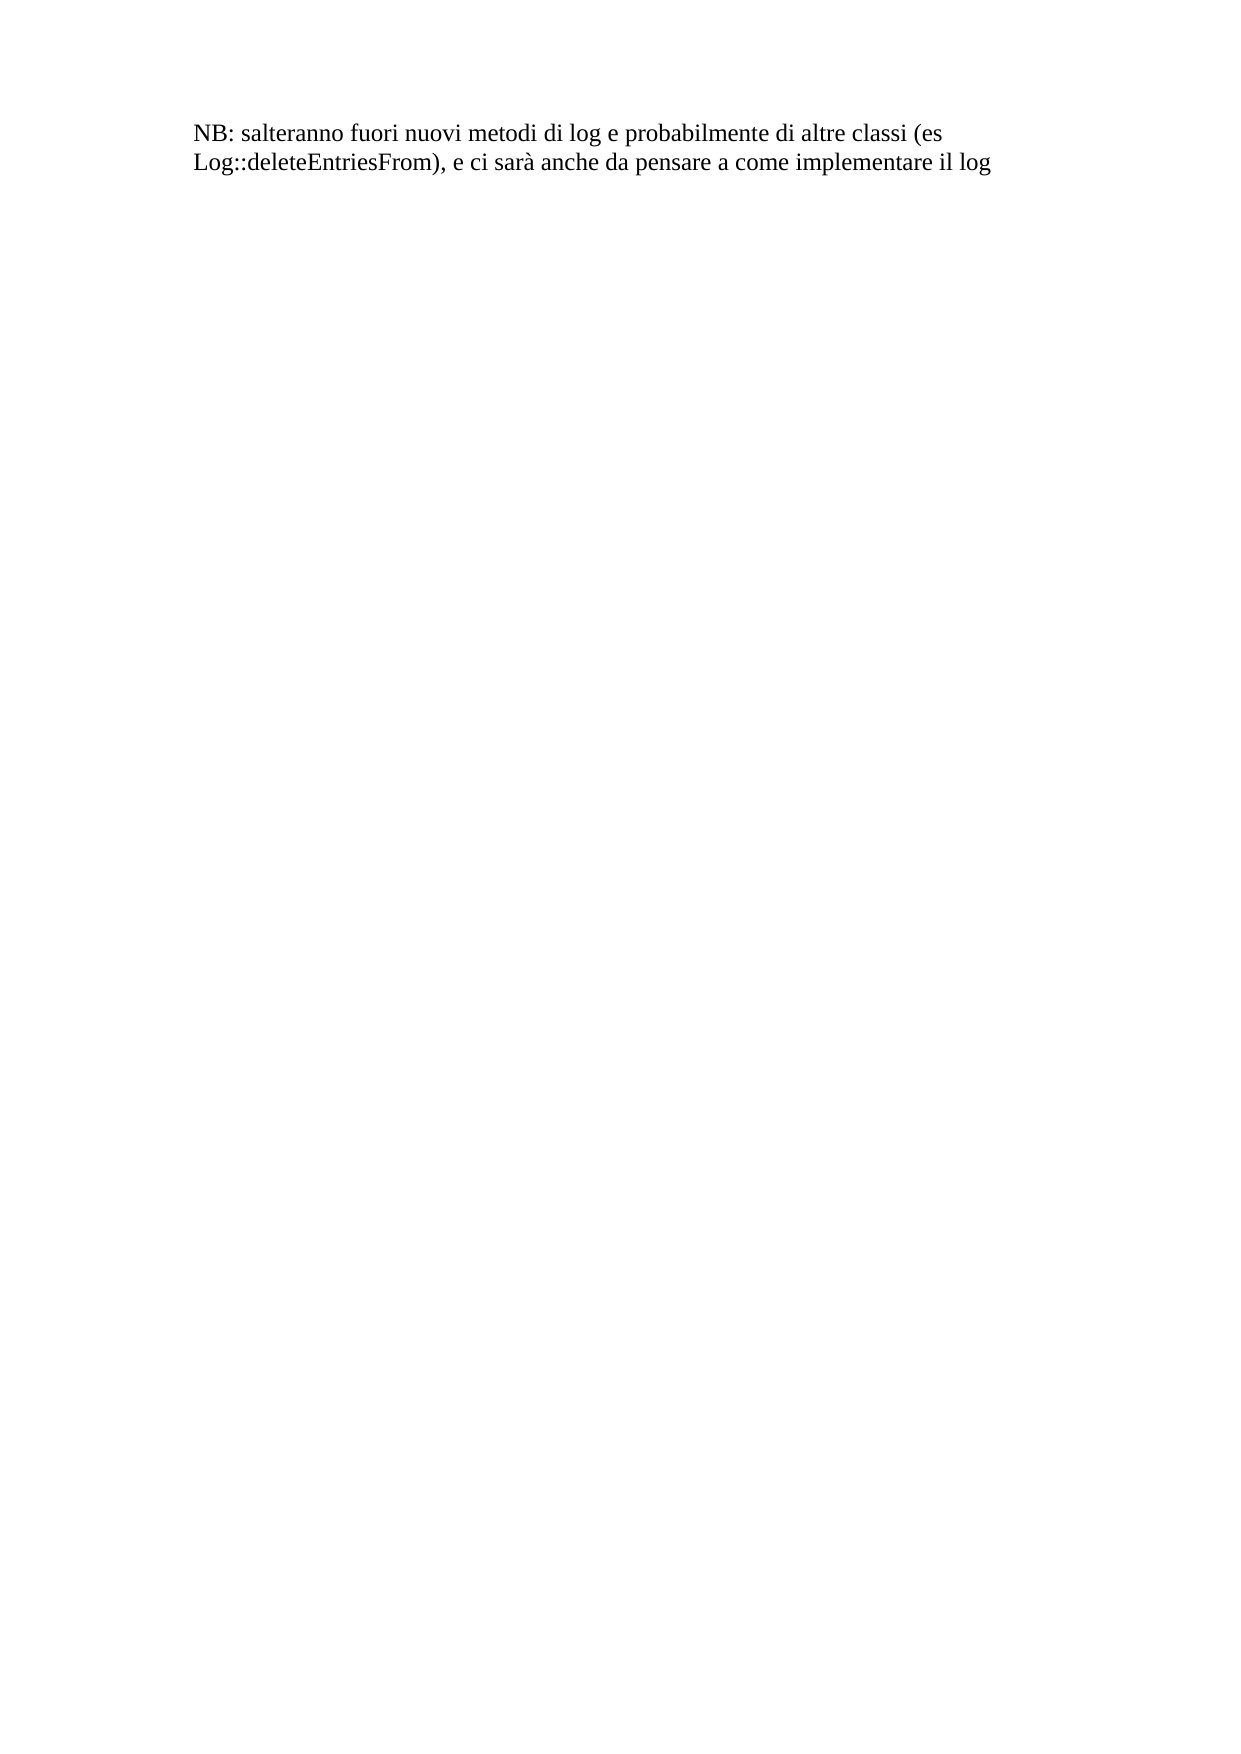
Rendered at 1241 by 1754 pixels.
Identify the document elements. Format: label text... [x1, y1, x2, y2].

list NB: salteranno fuori nuovi metodi di log e probabilmente di altre classi (es Log::deleteEntriesFrom), e ci sarà anche da pensare a come implementare il log [156, 118, 1122, 176]
